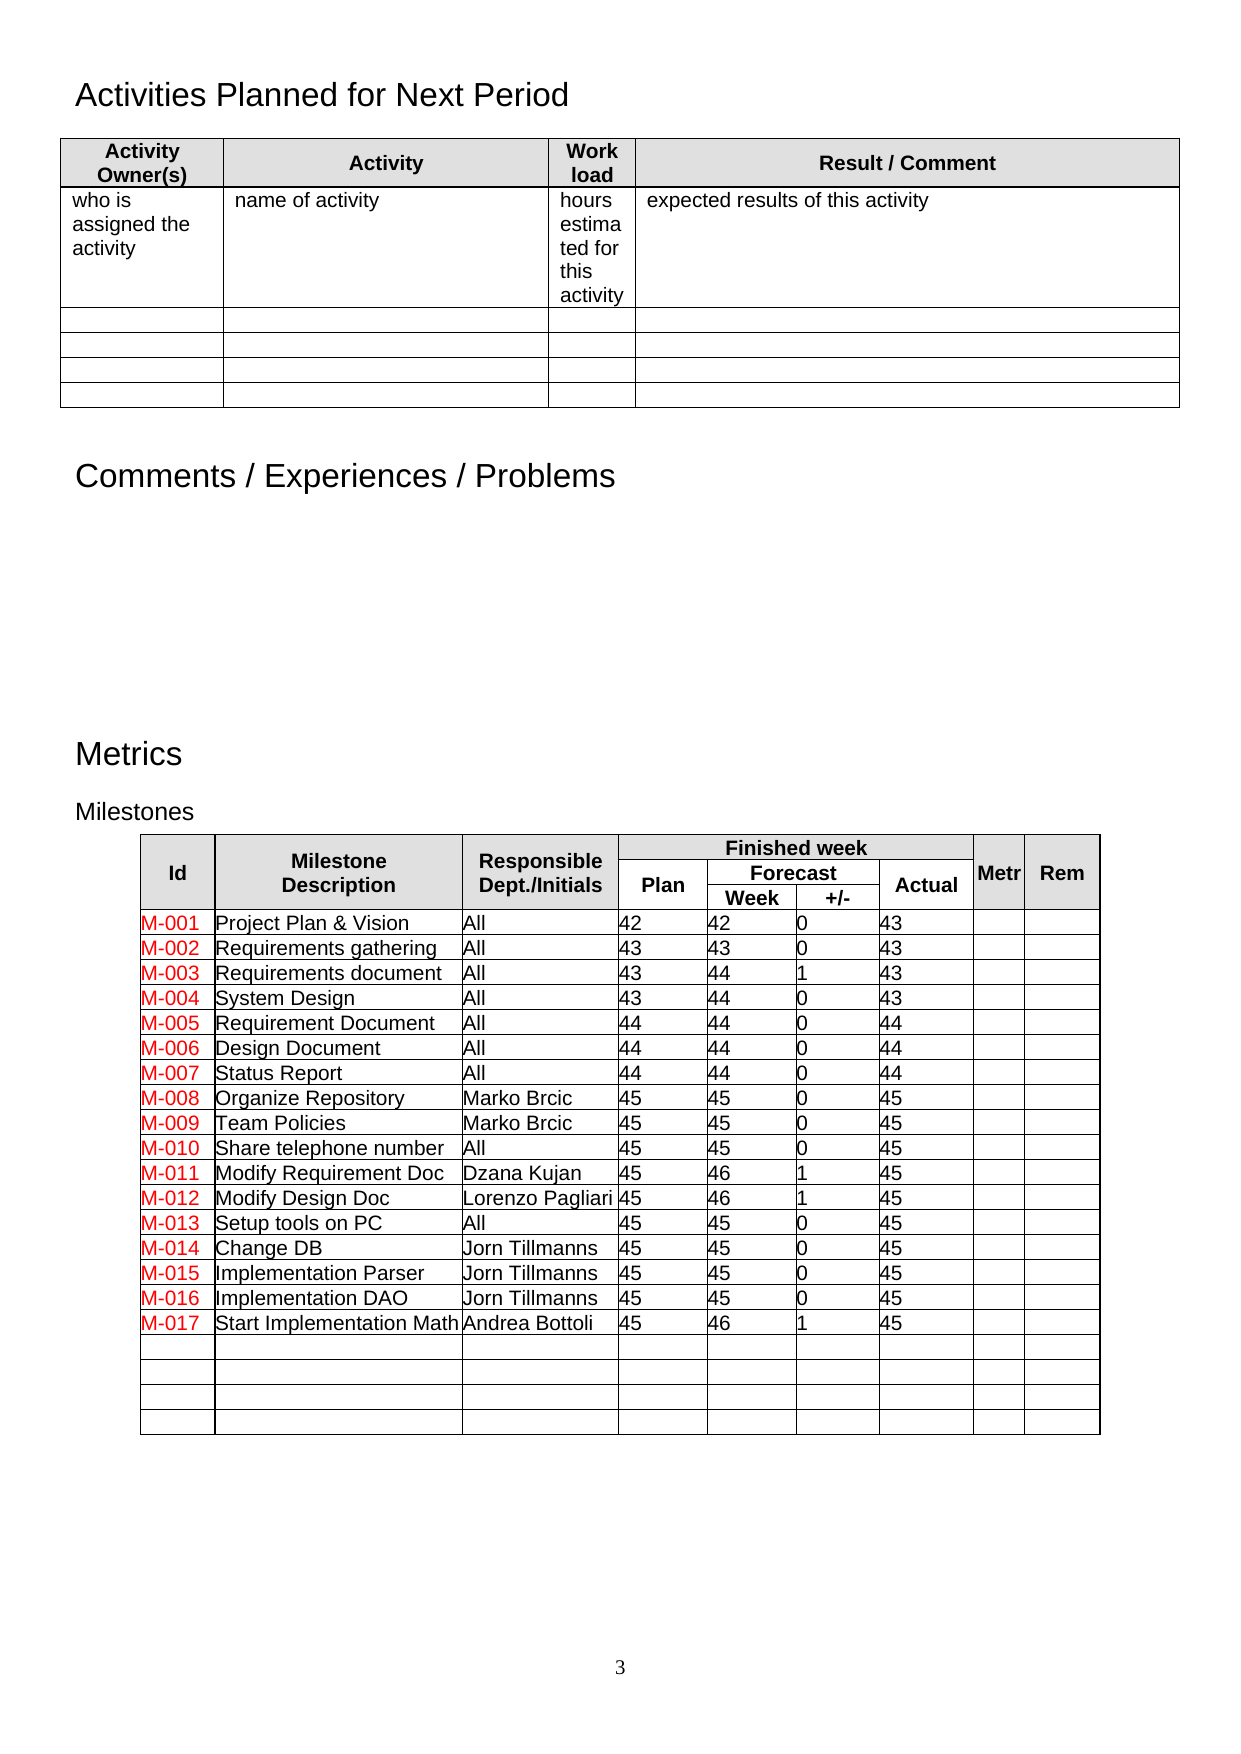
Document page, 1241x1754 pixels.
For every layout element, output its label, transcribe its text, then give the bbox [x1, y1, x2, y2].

table_cell 43 [619, 960, 707, 984]
table_cell [141, 1335, 214, 1359]
table_cell 1 [797, 960, 879, 984]
table_cell [974, 1360, 1024, 1384]
table_cell Actual [880, 860, 973, 909]
table_cell [141, 1360, 214, 1384]
table_cell [1025, 1160, 1099, 1184]
table_cell 0 [797, 1085, 879, 1109]
table_cell 45 [619, 1110, 707, 1134]
table_cell [216, 1410, 462, 1434]
table_cell [974, 960, 1024, 984]
table_cell [797, 1410, 879, 1434]
table_cell 1 [797, 1310, 879, 1334]
table_cell [974, 1035, 1024, 1059]
table_cell 0 [797, 1235, 879, 1259]
table_cell 46 [708, 1160, 796, 1184]
table_cell [549, 333, 635, 357]
table_cell All [463, 960, 618, 984]
table_cell 44 [880, 1010, 973, 1034]
table_cell [1025, 1235, 1099, 1259]
table_cell 45 [708, 1085, 796, 1109]
table_cell [1025, 1035, 1099, 1059]
table_cell 1 [797, 1160, 879, 1184]
table_cell [974, 935, 1024, 959]
table_cell Requirements document [216, 960, 462, 984]
table_cell [463, 1335, 618, 1359]
table_cell 45 [880, 1185, 973, 1209]
table_cell [880, 1335, 973, 1359]
table_cell Jorn Tillmanns [463, 1235, 618, 1259]
table_cell Marko Brcic [463, 1085, 618, 1109]
table_header Responsible Dept./Initials [463, 835, 618, 909]
table_cell [1025, 1335, 1099, 1359]
table_cell [797, 1360, 879, 1384]
table_cell 45 [619, 1085, 707, 1109]
table_cell 45 [619, 1260, 707, 1284]
table_cell hours estimated for this activity [549, 188, 635, 307]
table_cell Share telephone number [216, 1135, 462, 1159]
table_cell [619, 1410, 707, 1434]
table_cell M-015 [141, 1260, 214, 1284]
table_cell 44 [708, 985, 796, 1009]
table_cell [880, 1360, 973, 1384]
table_cell All [463, 1135, 618, 1159]
table_cell 45 [619, 1135, 707, 1159]
table_cell [974, 1285, 1024, 1309]
table_cell All [463, 1060, 618, 1084]
table_cell [1025, 910, 1099, 934]
table_cell M-012 [141, 1185, 214, 1209]
table_cell Change DB [216, 1235, 462, 1259]
table_cell [1025, 1310, 1099, 1334]
table_cell [1025, 1260, 1099, 1284]
table_cell 43 [880, 935, 973, 959]
table_header Milestone Description [216, 835, 462, 909]
table_cell Start Implementation Math [216, 1310, 462, 1334]
table_cell 45 [619, 1235, 707, 1259]
table_cell [974, 1085, 1024, 1109]
table_cell Modify Design Doc [216, 1185, 462, 1209]
table_cell [974, 1210, 1024, 1234]
table_header Activity [224, 139, 548, 186]
table_cell [1025, 1210, 1099, 1234]
table_cell [1025, 1060, 1099, 1084]
table_cell 45 [708, 1285, 796, 1309]
table_cell System Design [216, 985, 462, 1009]
table_cell 44 [708, 1060, 796, 1084]
table_cell 0 [797, 1035, 879, 1059]
table_cell All [463, 985, 618, 1009]
table_header Work load [549, 139, 635, 186]
table_cell 45 [880, 1135, 973, 1159]
table_cell 45 [708, 1235, 796, 1259]
table_cell [974, 1160, 1024, 1184]
table_cell [216, 1360, 462, 1384]
table_cell [549, 383, 635, 407]
table_cell M-003 [141, 960, 214, 984]
table_header Metr [974, 835, 1024, 909]
table_cell 43 [880, 960, 973, 984]
table_cell Week [708, 885, 796, 909]
table_cell name of activity [224, 188, 548, 307]
table_cell [463, 1385, 618, 1409]
table_cell Implementation Parser [216, 1260, 462, 1284]
table_cell 44 [708, 1010, 796, 1034]
table_cell [708, 1385, 796, 1409]
table_cell expected results of this activity [636, 188, 1179, 307]
table_cell 0 [797, 985, 879, 1009]
table_cell who is assigned the activity [61, 188, 223, 307]
table_cell 45 [708, 1110, 796, 1134]
table_cell 0 [797, 1010, 879, 1034]
table_cell 44 [708, 960, 796, 984]
table_cell 45 [880, 1260, 973, 1284]
table_cell [1025, 1110, 1099, 1134]
table_cell [141, 1410, 214, 1434]
table_cell [974, 1060, 1024, 1084]
table_cell M-010 [141, 1135, 214, 1159]
table_cell Setup tools on PC [216, 1210, 462, 1234]
table_cell M-008 [141, 1085, 214, 1109]
table_cell [880, 1385, 973, 1409]
table_cell [549, 308, 635, 332]
table_cell 45 [880, 1235, 973, 1259]
table_cell [216, 1385, 462, 1409]
table_cell [708, 1410, 796, 1434]
table_cell Forecast [708, 860, 879, 884]
table_cell 0 [797, 1260, 879, 1284]
table_cell [974, 1235, 1024, 1259]
table_cell [1025, 1285, 1099, 1309]
subtitle Activities Planned for Next Period [75, 75, 1165, 113]
table_cell [1025, 960, 1099, 984]
table_cell 0 [797, 1285, 879, 1309]
table_cell [1025, 1185, 1099, 1209]
table_cell 45 [708, 1260, 796, 1284]
table_cell [463, 1360, 618, 1384]
table_cell [708, 1335, 796, 1359]
table_cell Organize Repository [216, 1085, 462, 1109]
table_cell 43 [619, 935, 707, 959]
table_cell [636, 333, 1179, 357]
table_cell 0 [797, 935, 879, 959]
table_cell Jorn Tillmanns [463, 1285, 618, 1309]
table_cell [636, 308, 1179, 332]
table_cell [974, 1260, 1024, 1284]
table_cell M-016 [141, 1285, 214, 1309]
table_cell M-004 [141, 985, 214, 1009]
table_cell [880, 1410, 973, 1434]
table_cell [974, 1110, 1024, 1134]
table_cell M-014 [141, 1235, 214, 1259]
subtitle Comments / Experiences / Problems [75, 456, 1165, 494]
table_cell 45 [880, 1110, 973, 1134]
table_cell 43 [708, 935, 796, 959]
table_header Rem [1025, 835, 1099, 909]
table_cell +/- [797, 885, 879, 909]
table_cell 44 [619, 1035, 707, 1059]
table_cell [619, 1385, 707, 1409]
table_cell Lorenzo Pagliari [463, 1185, 618, 1209]
table_cell Team Policies [216, 1110, 462, 1134]
table_cell [974, 1010, 1024, 1034]
table_cell [224, 358, 548, 382]
table_cell [141, 1385, 214, 1409]
table_cell [974, 1185, 1024, 1209]
table_cell [636, 383, 1179, 407]
table_cell 0 [797, 1110, 879, 1134]
table_cell 45 [880, 1285, 973, 1309]
table_cell [224, 333, 548, 357]
table_cell [1025, 1085, 1099, 1109]
table_cell 45 [619, 1310, 707, 1334]
table_cell [1025, 1360, 1099, 1384]
table_cell 45 [880, 1085, 973, 1109]
table_cell M-009 [141, 1110, 214, 1134]
table_header Id [141, 835, 214, 909]
table_cell 0 [797, 1060, 879, 1084]
table_cell Requirements gathering [216, 935, 462, 959]
table_cell All [463, 935, 618, 959]
table_cell [974, 1385, 1024, 1409]
table_cell 44 [880, 1060, 973, 1084]
table_cell [216, 1335, 462, 1359]
table_cell [224, 308, 548, 332]
table_cell Requirement Document [216, 1010, 462, 1034]
table_cell Design Document [216, 1035, 462, 1059]
table_cell 44 [619, 1060, 707, 1084]
table_cell 45 [619, 1285, 707, 1309]
table_cell All [463, 910, 618, 934]
table_cell 46 [708, 1185, 796, 1209]
table_cell Dzana Kujan [463, 1160, 618, 1184]
table_cell M-013 [141, 1210, 214, 1234]
table_cell 45 [880, 1160, 973, 1184]
table_cell [1025, 1410, 1099, 1434]
table_cell [61, 383, 223, 407]
table_cell 45 [619, 1210, 707, 1234]
table_cell Andrea Bottoli [463, 1310, 618, 1334]
table_cell [974, 1410, 1024, 1434]
table_cell [974, 985, 1024, 1009]
table_header Activity Owner(s) [61, 139, 223, 186]
table_cell Status Report [216, 1060, 462, 1084]
table_cell 44 [880, 1035, 973, 1059]
table_cell 43 [880, 910, 973, 934]
table_cell 45 [708, 1210, 796, 1234]
table_cell [549, 358, 635, 382]
table_cell [797, 1335, 879, 1359]
table_cell All [463, 1210, 618, 1234]
table_cell Jorn Tillmanns [463, 1260, 618, 1284]
table_cell [974, 1135, 1024, 1159]
table_cell 45 [880, 1310, 973, 1334]
table_cell M-001 [141, 910, 214, 934]
table_cell Project Plan & Vision [216, 910, 462, 934]
table_cell 45 [619, 1160, 707, 1184]
table_cell 0 [797, 910, 879, 934]
table_cell 42 [619, 910, 707, 934]
table_cell 45 [619, 1185, 707, 1209]
table_cell M-017 [141, 1310, 214, 1334]
text Milestones [75, 797, 1165, 825]
table_cell 46 [708, 1310, 796, 1334]
table_cell Modify Requirement Doc [216, 1160, 462, 1184]
table_cell [463, 1410, 618, 1434]
table_cell 44 [708, 1035, 796, 1059]
table_cell [61, 358, 223, 382]
table_cell 45 [708, 1135, 796, 1159]
table_cell [61, 333, 223, 357]
table_cell [1025, 1385, 1099, 1409]
table_cell M-006 [141, 1035, 214, 1059]
table_cell [1025, 1010, 1099, 1034]
table_cell [619, 1360, 707, 1384]
table_cell Marko Brcic [463, 1110, 618, 1134]
table_cell [797, 1385, 879, 1409]
table_cell [974, 1310, 1024, 1334]
table_cell [61, 308, 223, 332]
table_cell M-005 [141, 1010, 214, 1034]
table_cell 43 [880, 985, 973, 1009]
table_cell [1025, 935, 1099, 959]
table_cell 44 [619, 1010, 707, 1034]
table_cell [974, 1335, 1024, 1359]
table_cell M-011 [141, 1160, 214, 1184]
table_cell [224, 383, 548, 407]
table_cell 43 [619, 985, 707, 1009]
table_cell Implementation DAO [216, 1285, 462, 1309]
table_cell All [463, 1010, 618, 1034]
table_cell [708, 1360, 796, 1384]
table_cell 1 [797, 1185, 879, 1209]
table_cell 0 [797, 1210, 879, 1234]
table_cell [636, 358, 1179, 382]
table_header Result / Comment [636, 139, 1179, 186]
table_cell M-007 [141, 1060, 214, 1084]
table_cell [1025, 1135, 1099, 1159]
table_cell 0 [797, 1135, 879, 1159]
table_cell [619, 1335, 707, 1359]
table_cell [1025, 985, 1099, 1009]
table_cell 42 [708, 910, 796, 934]
table_cell [974, 910, 1024, 934]
table_header Finished week [619, 835, 973, 859]
table_cell 45 [880, 1210, 973, 1234]
subtitle Metrics [75, 734, 1165, 773]
table_cell Plan [619, 860, 707, 909]
table_cell M-002 [141, 935, 214, 959]
table_cell All [463, 1035, 618, 1059]
